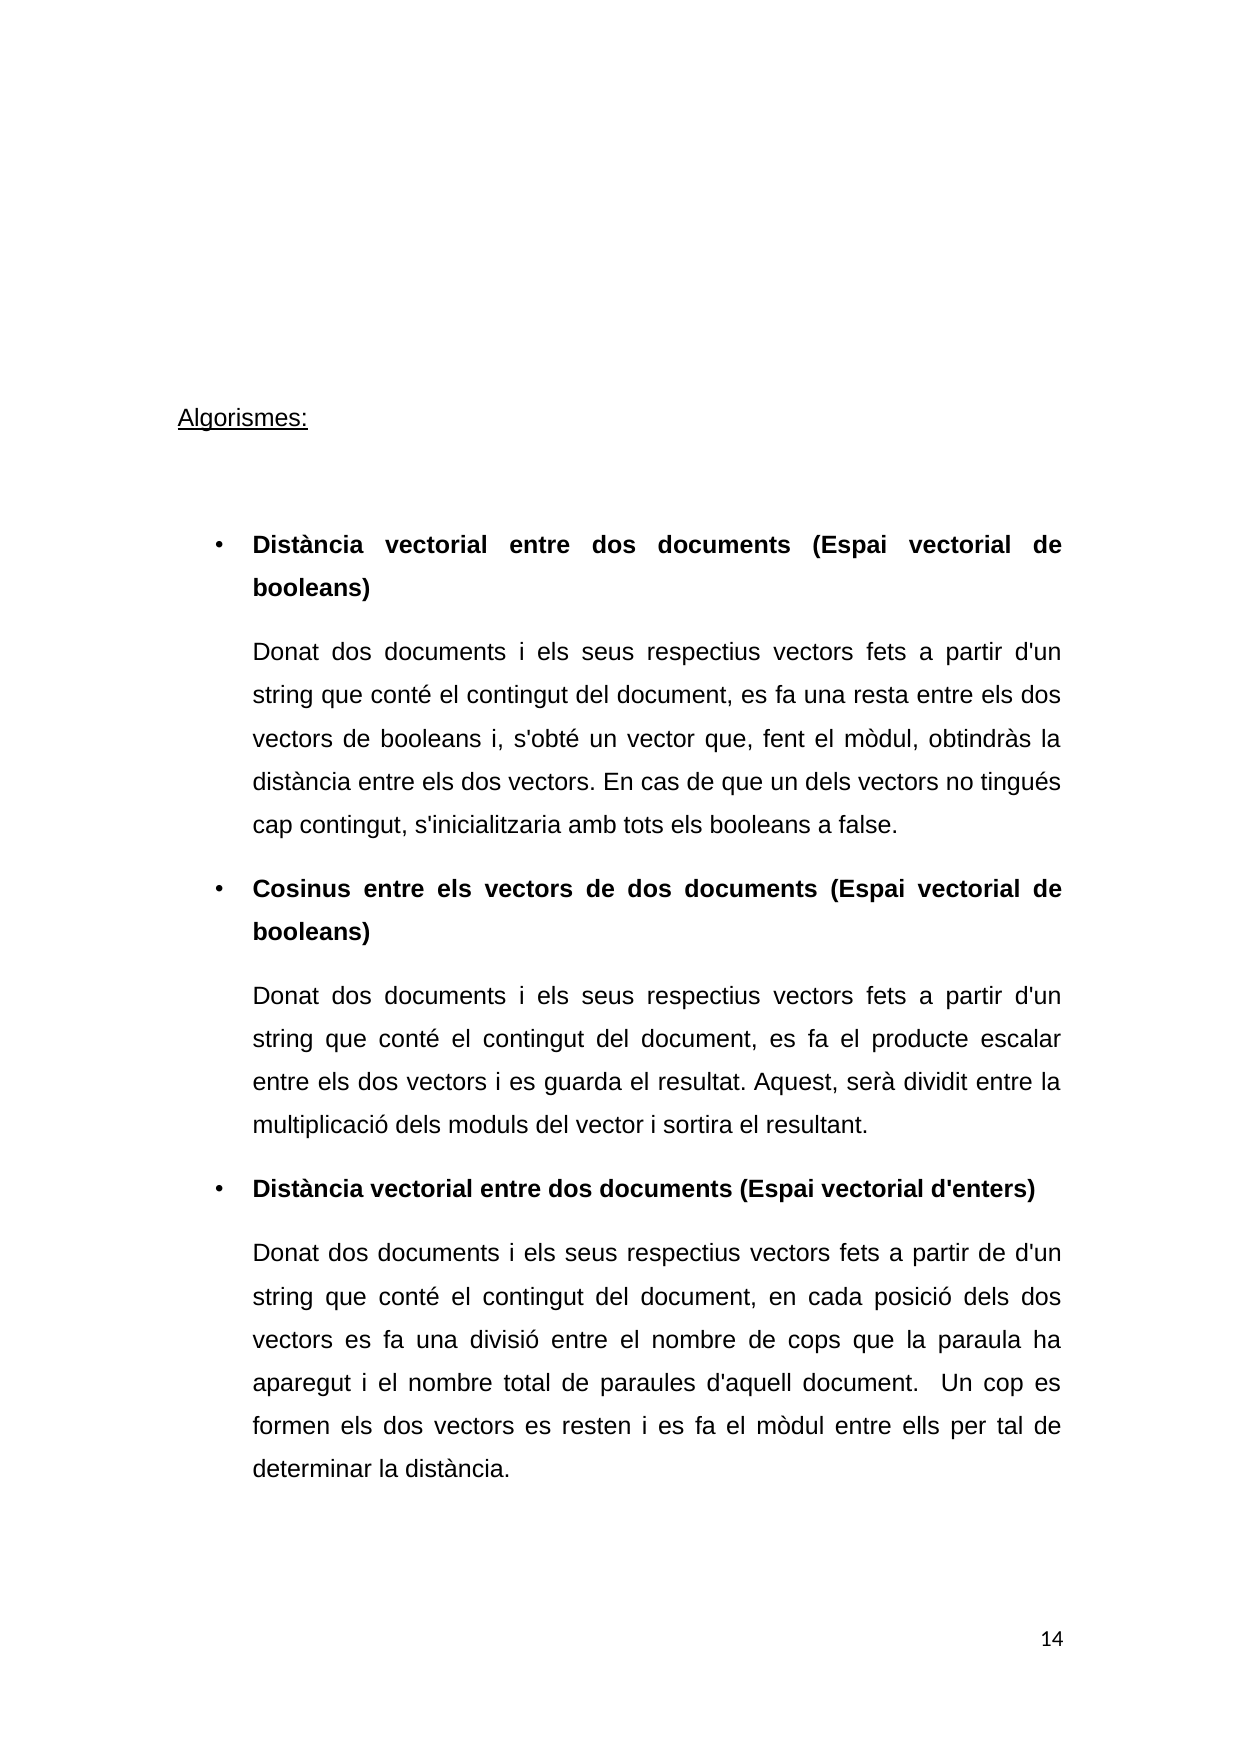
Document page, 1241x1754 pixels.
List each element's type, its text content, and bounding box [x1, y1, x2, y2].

list Cosinus entre els vectors de dos documents (Espai vectorial de booleans) [215, 874, 1063, 946]
list Distància vectorial entre dos documents (Espai vectorial de booleans) [215, 530, 1063, 602]
list Distància vectorial entre dos documents (Espai vectorial d'enters) [215, 1174, 1063, 1203]
list Donat dos documents i els seus respectius vectors fets a partir d'un string que conté el contingut del document, es fa una resta entre els dos vectors de booleans i, s'obté un vector que, fent el mòdul, obtindràs la distància entre els dos vectors. En cas de que un dels vectors no tingués cap contingut, s'inicialitzaria amb tots els booleans a false. [215, 637, 1063, 839]
list Donat dos documents i els seus respectius vectors fets a partir de d'un string que conté el contingut del document, en cada posició dels dos vectors es fa una divisió entre el nombre de cops que la paraula ha aparegut i el nombre total de paraules d'aquell document. Un cop es formen els dos vectors es resten i es fa el mòdul entre ells per tal de determinar la distància. [215, 1238, 1063, 1483]
text Algorismes: [177, 403, 1063, 432]
list Donat dos documents i els seus respectius vectors fets a partir d'un string que conté el contingut del document, es fa el producte escalar entre els dos vectors i es guarda el resultat. Aquest, serà dividit entre la multiplicació dels moduls del vector i sortira el resultant. [215, 981, 1063, 1139]
